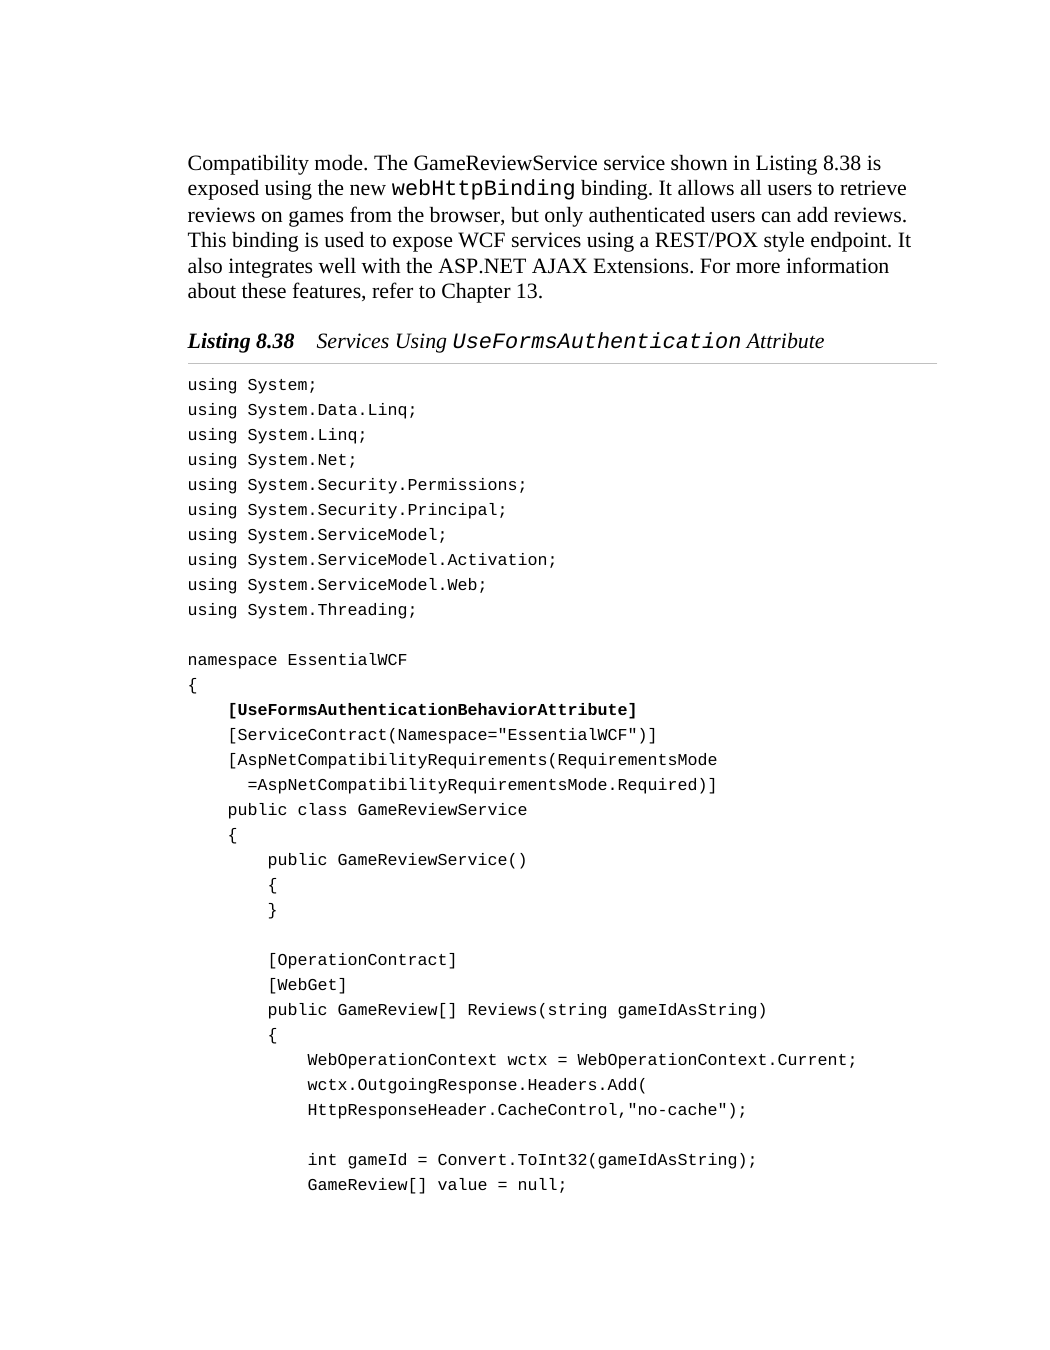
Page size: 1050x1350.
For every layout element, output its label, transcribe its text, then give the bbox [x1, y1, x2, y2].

text wctx.OutgoingResponse.Headers.Add( [187, 1071, 937, 1096]
text { [187, 1021, 937, 1046]
text using System.Threading; [187, 596, 937, 621]
text GameReview[] value = null; [187, 1171, 937, 1196]
text { [187, 821, 937, 846]
text using System.Linq; [187, 421, 937, 446]
text Listing 8.38 Services Using UseFormsAuthentication Attribute [187, 328, 937, 364]
text namespace EssentialWCF [187, 646, 937, 671]
text { [187, 671, 937, 696]
text { [187, 871, 937, 896]
text [UseFormsAuthenticationBehaviorAttribute] [187, 696, 937, 721]
text Compatibility mode. The GameReviewService service shown in Listing 8.38 is exposed using the new webHttpBinding binding. It allows all users to retrieve reviews on games from the browser, but only authenticated users can add reviews. This binding is used to expose WCF services using a REST/POX style endpoint. It also integrates well with the ASP.NET AJAX Extensions. For more information about these features, refer to Chapter 13. [187, 150, 937, 303]
text } [187, 896, 937, 921]
text public GameReviewService() [187, 846, 937, 871]
text using System.Security.Principal; [187, 496, 937, 521]
text public class GameReviewService [187, 796, 937, 821]
text using System.Security.Permissions; [187, 471, 937, 496]
text using System; [187, 371, 937, 396]
text [AspNetCompatibilityRequirements(RequirementsMode [187, 746, 937, 771]
text HttpResponseHeader.CacheControl,"no-cache"); [187, 1096, 937, 1121]
text [ServiceContract(Namespace="EssentialWCF")] [187, 721, 937, 746]
text [OperationContract] [187, 946, 937, 971]
text WebOperationContext wctx = WebOperationContext.Current; [187, 1046, 937, 1071]
text using System.Data.Linq; [187, 396, 937, 421]
text using System.ServiceModel; [187, 521, 937, 546]
text =AspNetCompatibilityRequirementsMode.Required)] [187, 771, 937, 796]
text using System.ServiceModel.Activation; [187, 546, 937, 571]
text using System.Net; [187, 446, 937, 471]
text [WebGet] [187, 971, 937, 996]
text public GameReview[] Reviews(string gameIdAsString) [187, 996, 937, 1021]
text using System.ServiceModel.Web; [187, 571, 937, 596]
text int gameId = Convert.ToInt32(gameIdAsString); [187, 1146, 937, 1171]
